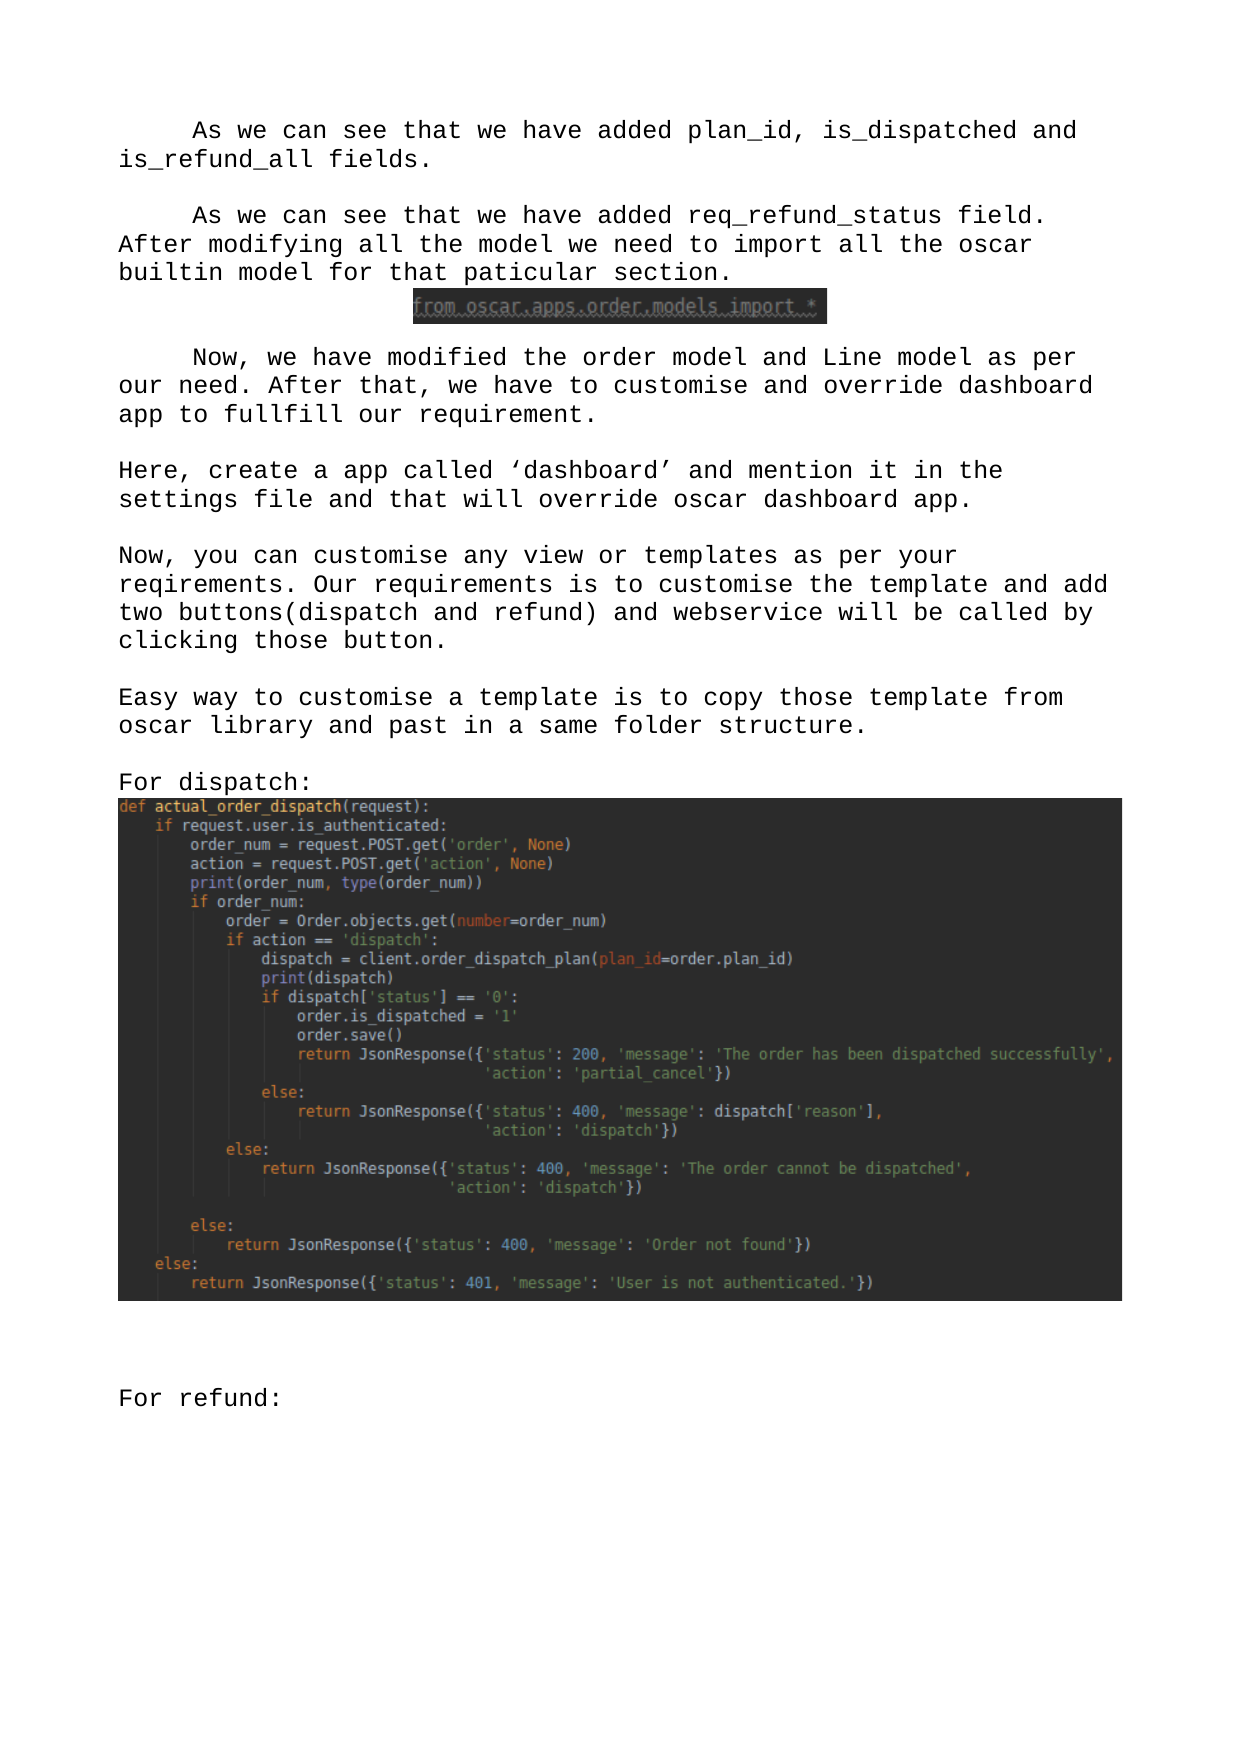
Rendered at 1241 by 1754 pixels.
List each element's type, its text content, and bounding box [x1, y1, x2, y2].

text Easy way to customise a template is to copy those template from oscar library and past in a same folder structure. [118, 685, 1122, 741]
picture [413, 288, 828, 324]
text For dispatch: [118, 770, 1122, 798]
text As we can see that we have added req_refund_status field. After modifying all the model we need to import all the oscar builtin model for that paticular section. [118, 203, 1122, 288]
text As we can see that we have added plan_id, is_dispatched and is_refund_all fields. [118, 118, 1122, 175]
text For refund: [118, 1385, 1122, 1413]
picture [118, 798, 1123, 1301]
text Now, you can customise any view or templates as per your reqirements. Our requirements is to customise the template and add two buttons(dispatch and refund) and webservice will be called by clicking those button. [118, 543, 1122, 656]
text Here, create a app called ‘dashboard’ and mention it in the settings file and that will override oscar dashboard app. [118, 458, 1122, 515]
text Now, we have modified the order model and Line model as per our need. After that, we have to customise and override dashboard app to fullfill our requirement. [118, 345, 1122, 430]
